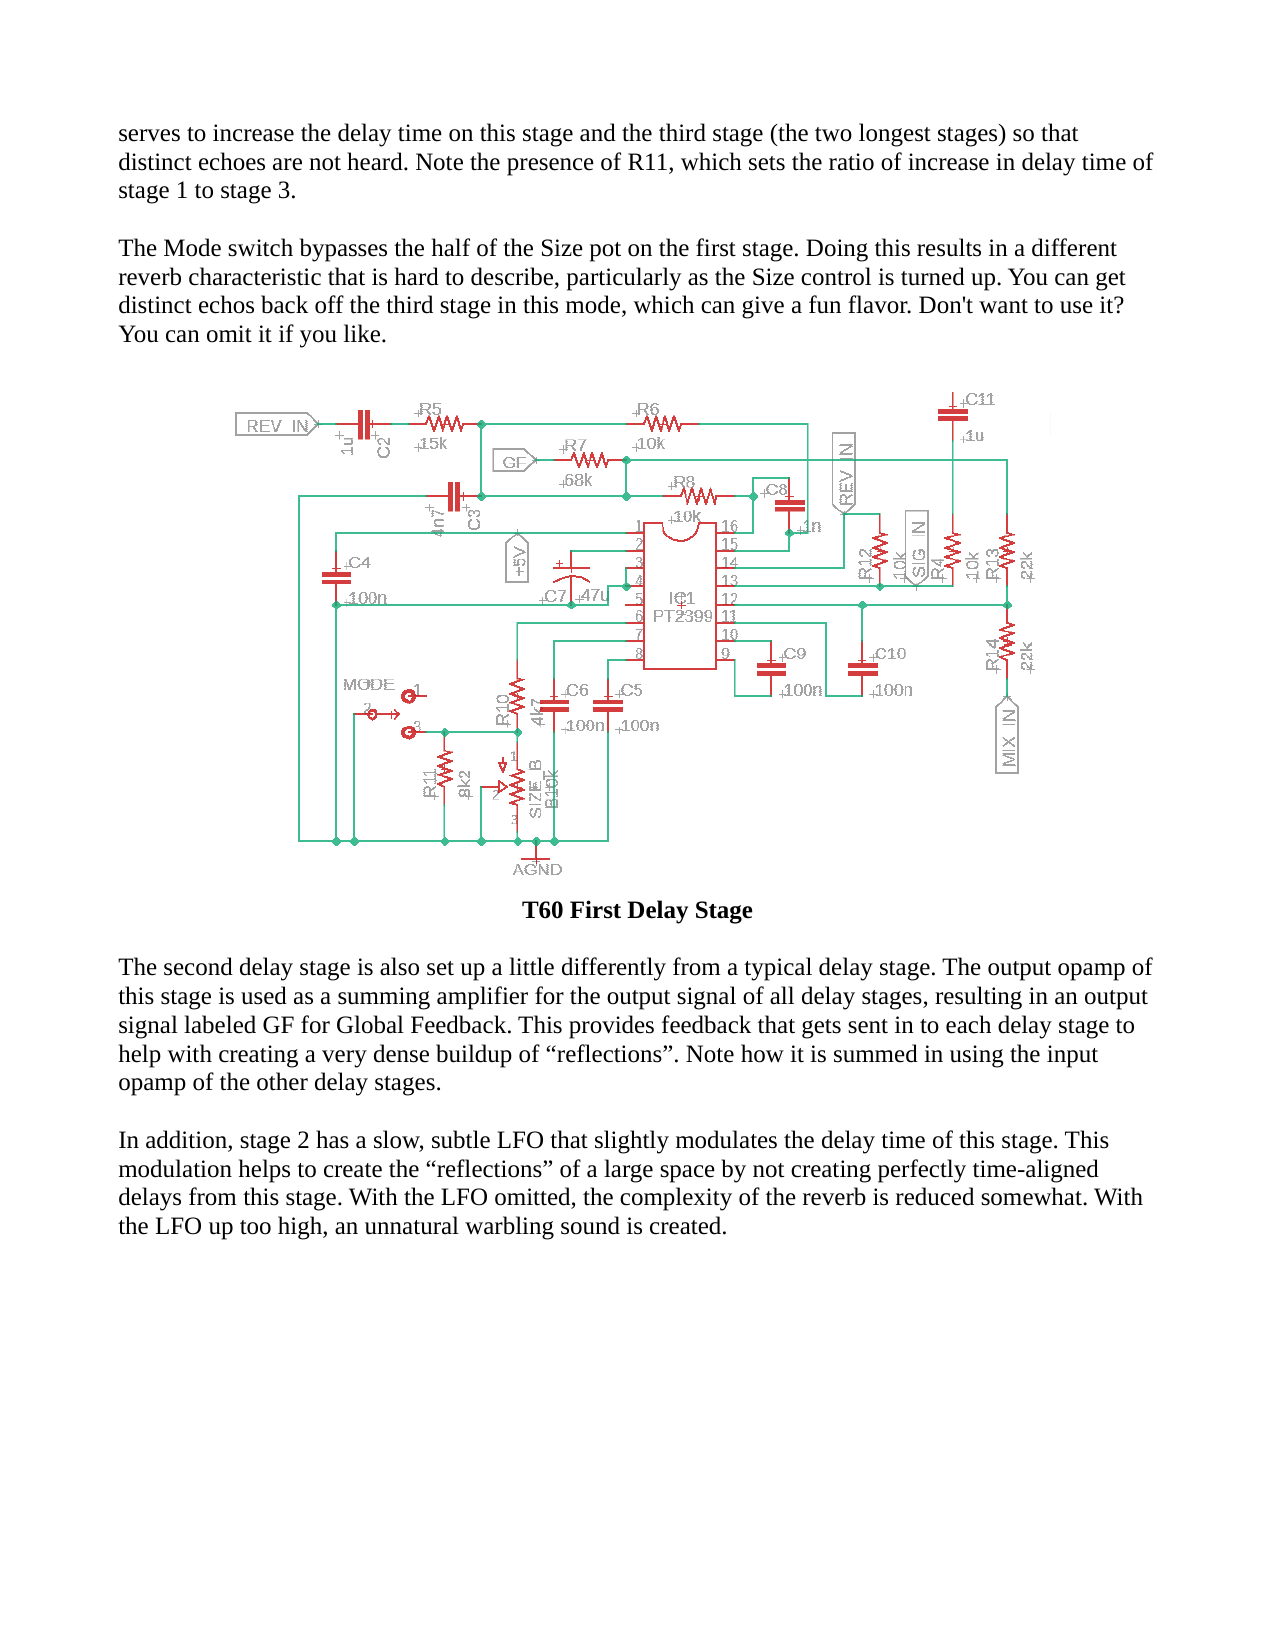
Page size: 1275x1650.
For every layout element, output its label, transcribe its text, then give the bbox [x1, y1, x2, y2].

text In addition, stage 2 has a slow, subtle LFO that slightly modulates the delay time of this stage. This modulation helps to create the “reflections” of a large space by not creating perfectly time-aligned delays from this stage. With the LFO omitted, the complexity of the reverb is reduced somewhat. With the LFO up too high, an unnatural warbling sound is created. [118, 1125, 1157, 1240]
picture [225, 392, 1050, 895]
text T60 First Delay Stage [118, 377, 1157, 924]
text The Mode switch bypasses the half of the Size pot on the first stage. Doing this results in a different reverb characteristic that is hard to describe, particularly as the Size control is turned up. You can get distinct echos back off the third stage in this mode, which can give a fun flavor. Don't want to use it? You can omit it if you like. [118, 233, 1157, 348]
text serves to increase the delay time on this stage and the third stage (the two longest stages) so that distinct echoes are not heard. Note the presence of R11, which sets the ratio of increase in delay time of stage 1 to stage 3. [118, 118, 1157, 204]
text The second delay stage is also set up a little differently from a typical delay stage. The output opamp of this stage is used as a summing amplifier for the output signal of all delay stages, resulting in an output signal labeled GF for Global Feedback. This provides feedback that gets sent in to each delay stage to help with creating a very dense buildup of “reflections”. Note how it is summed in using the input opamp of the other delay stages. [118, 952, 1157, 1096]
